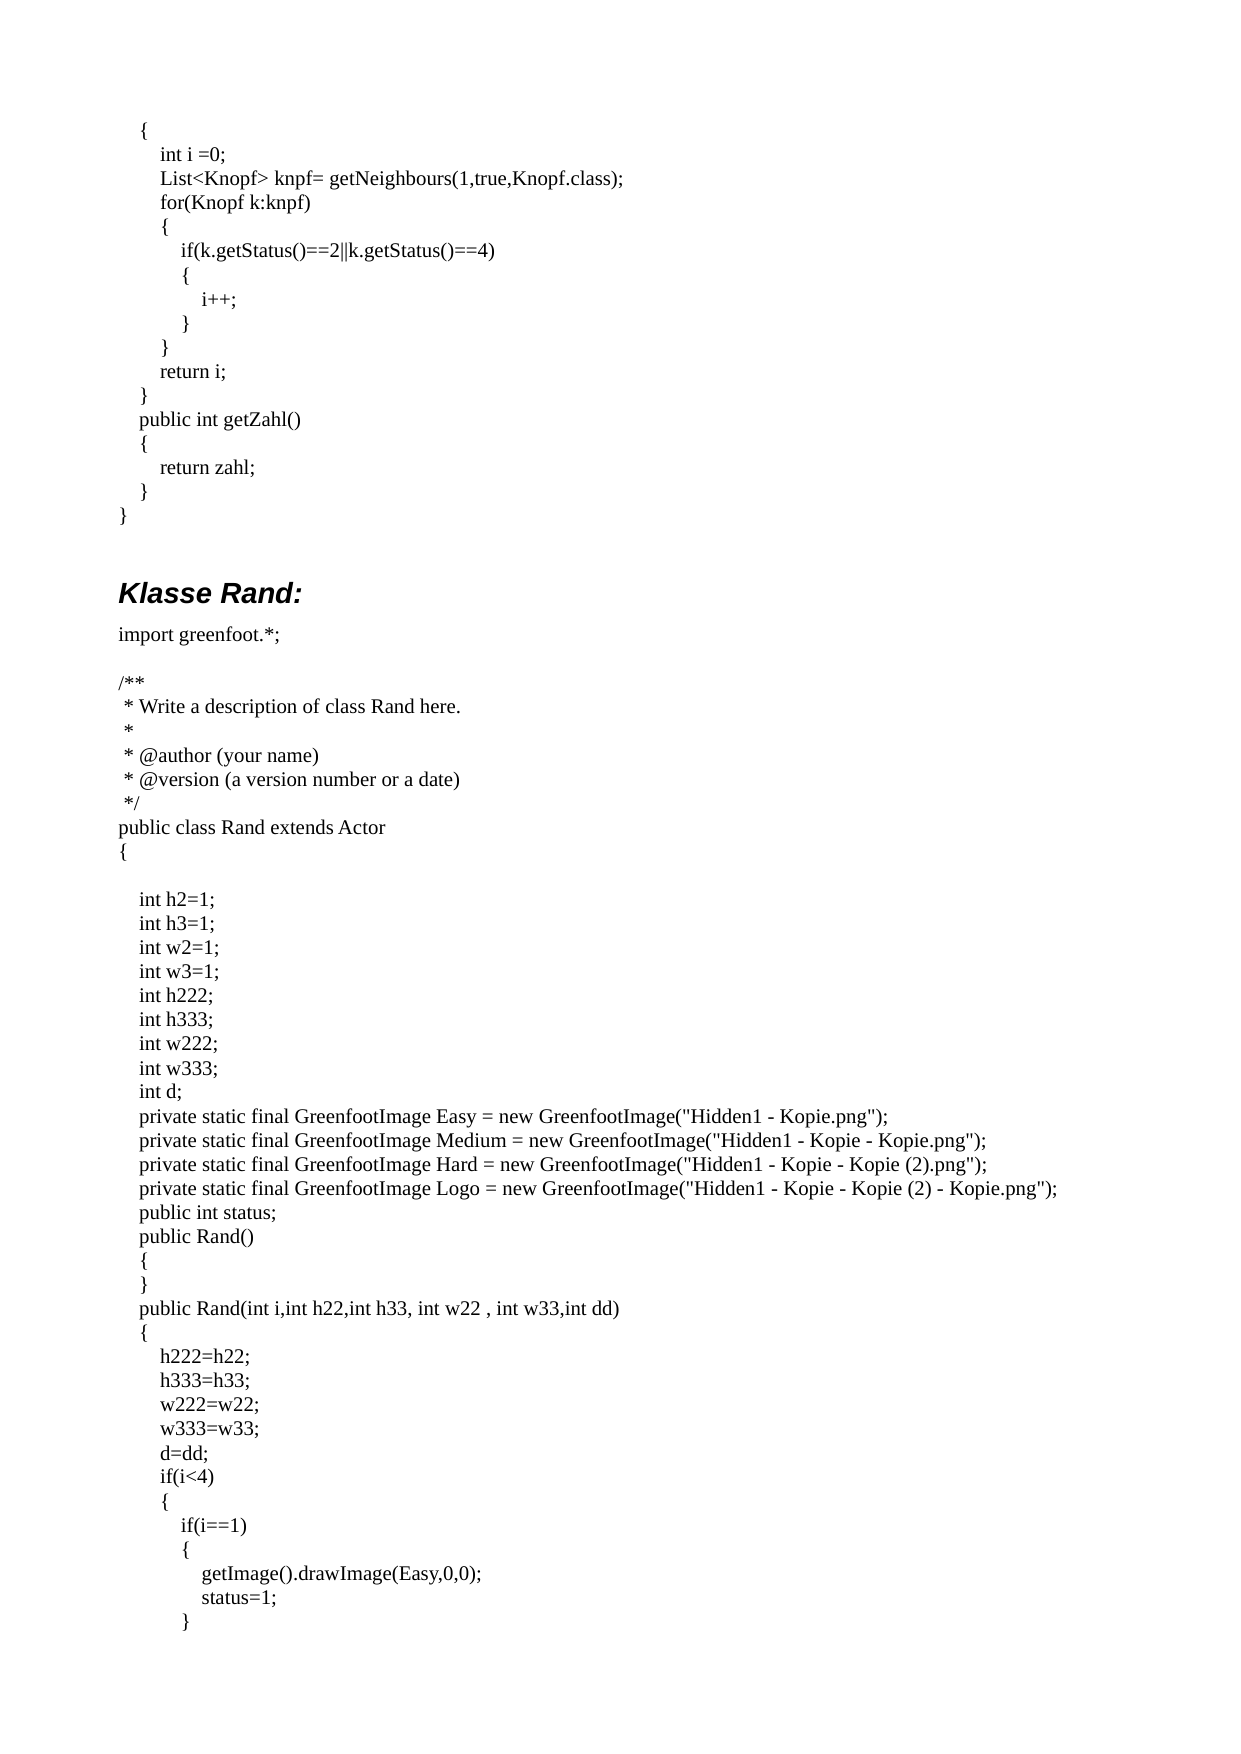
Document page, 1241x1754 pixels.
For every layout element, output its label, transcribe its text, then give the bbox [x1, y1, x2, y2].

text List<Knopf> knpf= getNeighbours(1,true,Knopf.class); [118, 166, 1122, 190]
text d=dd; [118, 1440, 1122, 1464]
text { [118, 1488, 1122, 1513]
text } [118, 479, 1122, 503]
text w333=w33; [118, 1416, 1122, 1440]
text } [118, 335, 1122, 359]
text private static final GreenfootImage Medium = new GreenfootImage("Hidden1 - Kopie - Kopie.png"); [118, 1128, 1122, 1152]
text public int getZahl() [118, 407, 1122, 431]
text { [118, 1248, 1122, 1272]
text int d; [118, 1079, 1122, 1103]
text } [118, 1272, 1122, 1296]
text private static final GreenfootImage Easy = new GreenfootImage("Hidden1 - Kopie.png"); [118, 1103, 1122, 1128]
text private static final GreenfootImage Logo = new GreenfootImage("Hidden1 - Kopie - Kopie (2) - Kopie.png"); [118, 1176, 1122, 1200]
text return i; [118, 359, 1122, 383]
subtitle Klasse Rand: [118, 576, 1122, 610]
text int h333; [118, 1007, 1122, 1031]
text int w222; [118, 1031, 1122, 1055]
text { [118, 1537, 1122, 1561]
text } [118, 383, 1122, 407]
text int w333; [118, 1055, 1122, 1079]
text int i =0; [118, 142, 1122, 166]
text private static final GreenfootImage Hard = new GreenfootImage("Hidden1 - Kopie - Kopie (2).png"); [118, 1152, 1122, 1176]
text { [118, 431, 1122, 455]
text if(i<4) [118, 1464, 1122, 1488]
text { [118, 1320, 1122, 1344]
text int w3=1; [118, 959, 1122, 983]
text for(Knopf k:knpf) [118, 190, 1122, 214]
text public Rand() [118, 1224, 1122, 1248]
text h333=h33; [118, 1368, 1122, 1392]
text int h3=1; [118, 911, 1122, 935]
text public class Rand extends Actor [118, 815, 1122, 839]
text i++; [118, 287, 1122, 311]
text * @author (your name) [118, 743, 1122, 767]
text { [118, 839, 1122, 863]
text /** [118, 670, 1122, 694]
text int h222; [118, 983, 1122, 1007]
text int w2=1; [118, 935, 1122, 959]
text w222=w22; [118, 1392, 1122, 1416]
text public int status; [118, 1200, 1122, 1224]
text getImage().drawImage(Easy,0,0); [118, 1561, 1122, 1585]
text } [118, 503, 1122, 527]
text h222=h22; [118, 1344, 1122, 1368]
text } [118, 311, 1122, 335]
text { [118, 118, 1122, 142]
text if(i==1) [118, 1513, 1122, 1537]
text public Rand(int i,int h22,int h33, int w22 , int w33,int dd) [118, 1296, 1122, 1320]
text * Write a description of class Rand here. [118, 694, 1122, 718]
text * @version (a version number or a date) [118, 767, 1122, 791]
text * [118, 718, 1122, 743]
text { [118, 262, 1122, 287]
text status=1; [118, 1585, 1122, 1609]
text } [118, 1609, 1122, 1633]
text */ [118, 791, 1122, 815]
text int h2=1; [118, 887, 1122, 911]
text if(k.getStatus()==2||k.getStatus()==4) [118, 238, 1122, 262]
text import greenfoot.*; [118, 622, 1122, 646]
text { [118, 214, 1122, 238]
text return zahl; [118, 455, 1122, 479]
